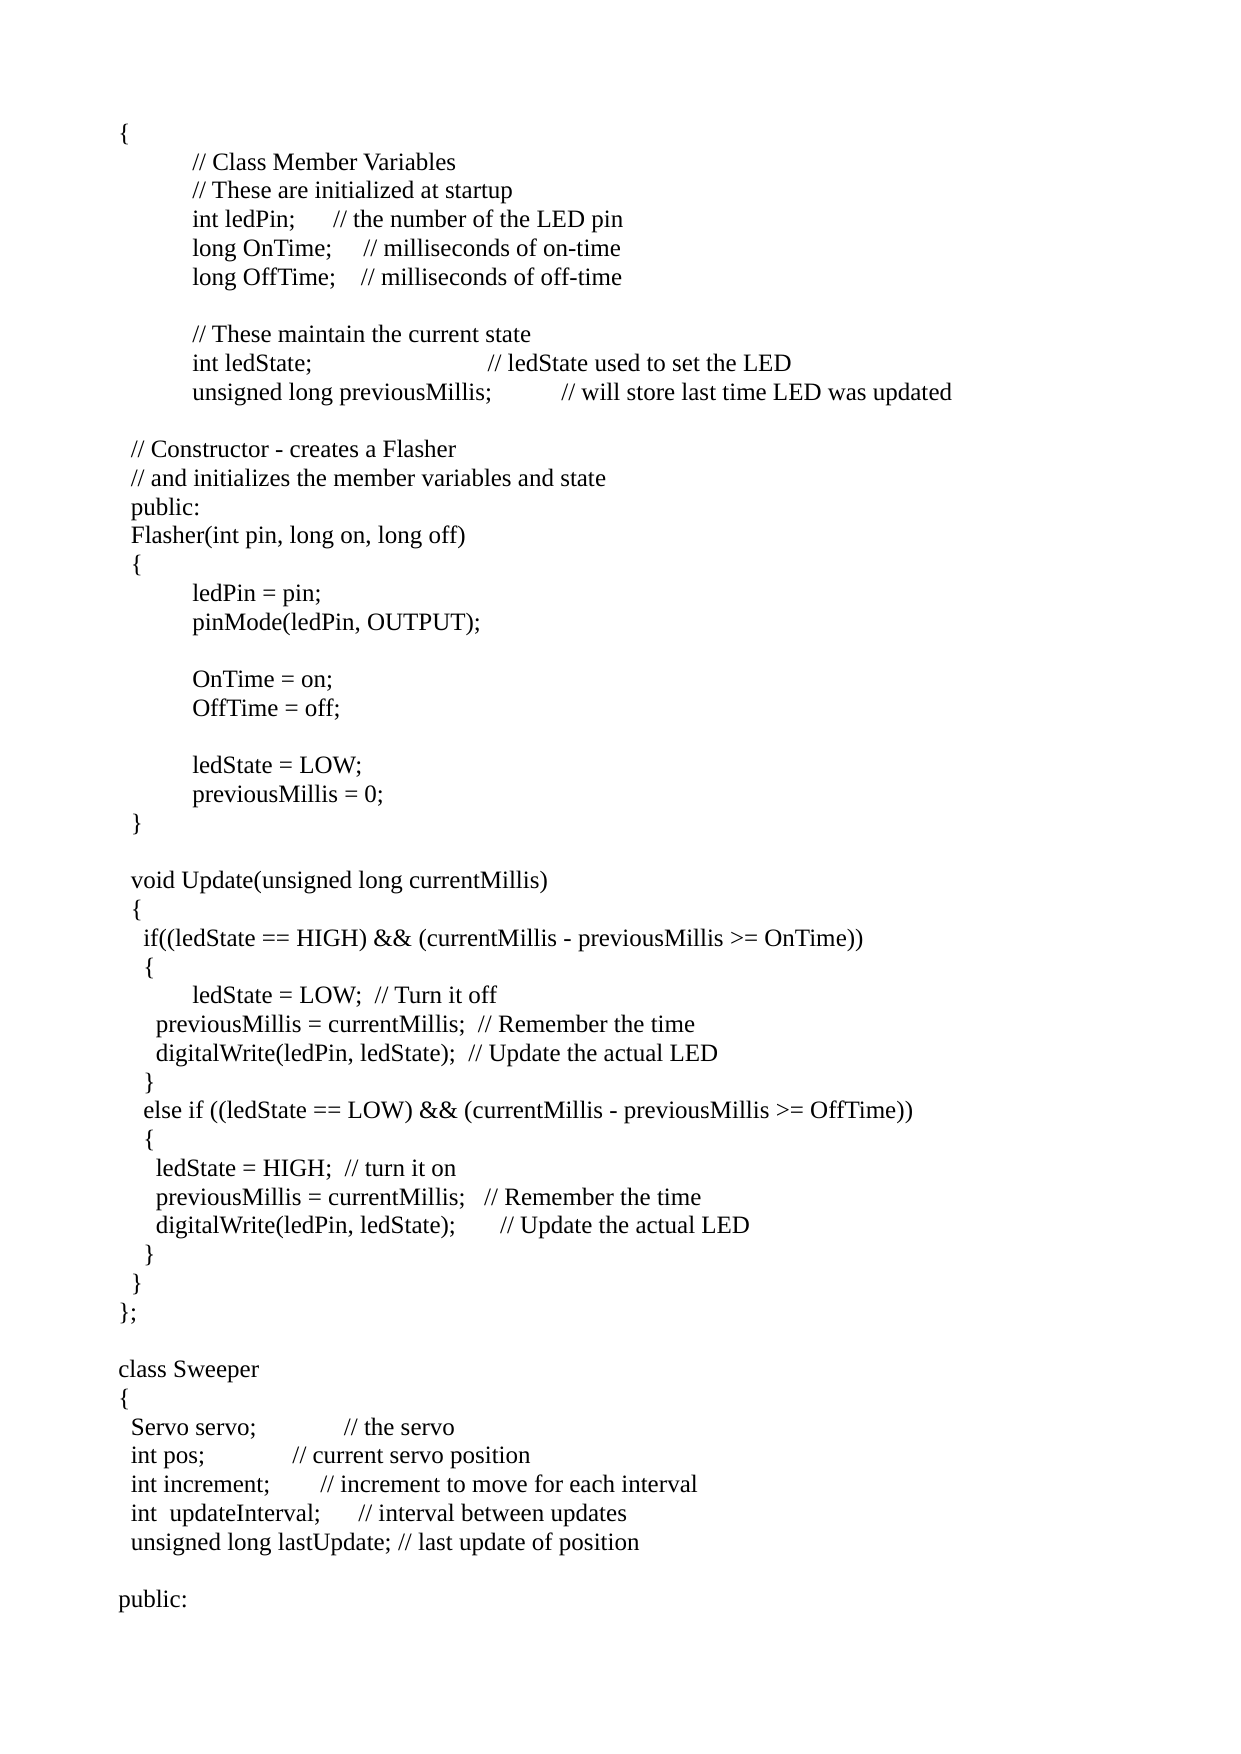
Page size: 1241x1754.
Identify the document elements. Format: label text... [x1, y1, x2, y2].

text long OffTime; // milliseconds of off-time [118, 262, 1122, 291]
text previousMillis = 0; [118, 779, 1122, 808]
text int pos; // current servo position [118, 1441, 1122, 1469]
text // These maintain the current state [118, 319, 1122, 348]
text pinMode(ledPin, OUTPUT); [118, 607, 1122, 636]
text ledPin = pin; [118, 578, 1122, 607]
text ledState = LOW; // Turn it off [118, 981, 1122, 1009]
text { [118, 1383, 1122, 1412]
text int updateInterval; // interval between updates [118, 1498, 1122, 1527]
text OnTime = on; [118, 664, 1122, 693]
text ledState = LOW; [118, 751, 1122, 779]
text // Class Member Variables [118, 147, 1122, 176]
text public: [118, 1584, 1122, 1613]
text long OnTime; // milliseconds of on-time [118, 233, 1122, 262]
text { [118, 549, 1122, 578]
text digitalWrite(ledPin, ledState); // Update the actual LED [118, 1038, 1122, 1067]
text int increment; // increment to move for each interval [118, 1469, 1122, 1498]
text } [118, 808, 1122, 837]
text Servo servo; // the servo [118, 1412, 1122, 1441]
text { [118, 1124, 1122, 1153]
text { [118, 894, 1122, 923]
text unsigned long lastUpdate; // last update of position [118, 1527, 1122, 1556]
text } [118, 1239, 1122, 1268]
text } [118, 1067, 1122, 1096]
text } [118, 1268, 1122, 1297]
text }; [118, 1297, 1122, 1326]
text if((ledState == HIGH) && (currentMillis - previousMillis >= OnTime)) [118, 923, 1122, 952]
text previousMillis = currentMillis; // Remember the time [118, 1009, 1122, 1038]
text public: [118, 492, 1122, 521]
text // Constructor - creates a Flasher [118, 434, 1122, 463]
text ledState = HIGH; // turn it on [118, 1153, 1122, 1182]
text void Update(unsigned long currentMillis) [118, 866, 1122, 894]
text previousMillis = currentMillis; // Remember the time [118, 1182, 1122, 1211]
text unsigned long previousMillis; // will store last time LED was updated [118, 377, 1122, 406]
text int ledState; // ledState used to set the LED [118, 348, 1122, 377]
text { [118, 118, 1122, 147]
text OffTime = off; [118, 693, 1122, 722]
text // and initializes the member variables and state [118, 463, 1122, 492]
text Flasher(int pin, long on, long off) [118, 521, 1122, 549]
text digitalWrite(ledPin, ledState); // Update the actual LED [118, 1211, 1122, 1239]
text { [118, 952, 1122, 981]
text class Sweeper [118, 1354, 1122, 1383]
text else if ((ledState == LOW) && (currentMillis - previousMillis >= OffTime)) [118, 1096, 1122, 1124]
text int ledPin; // the number of the LED pin [118, 204, 1122, 233]
text // These are initialized at startup [118, 176, 1122, 204]
